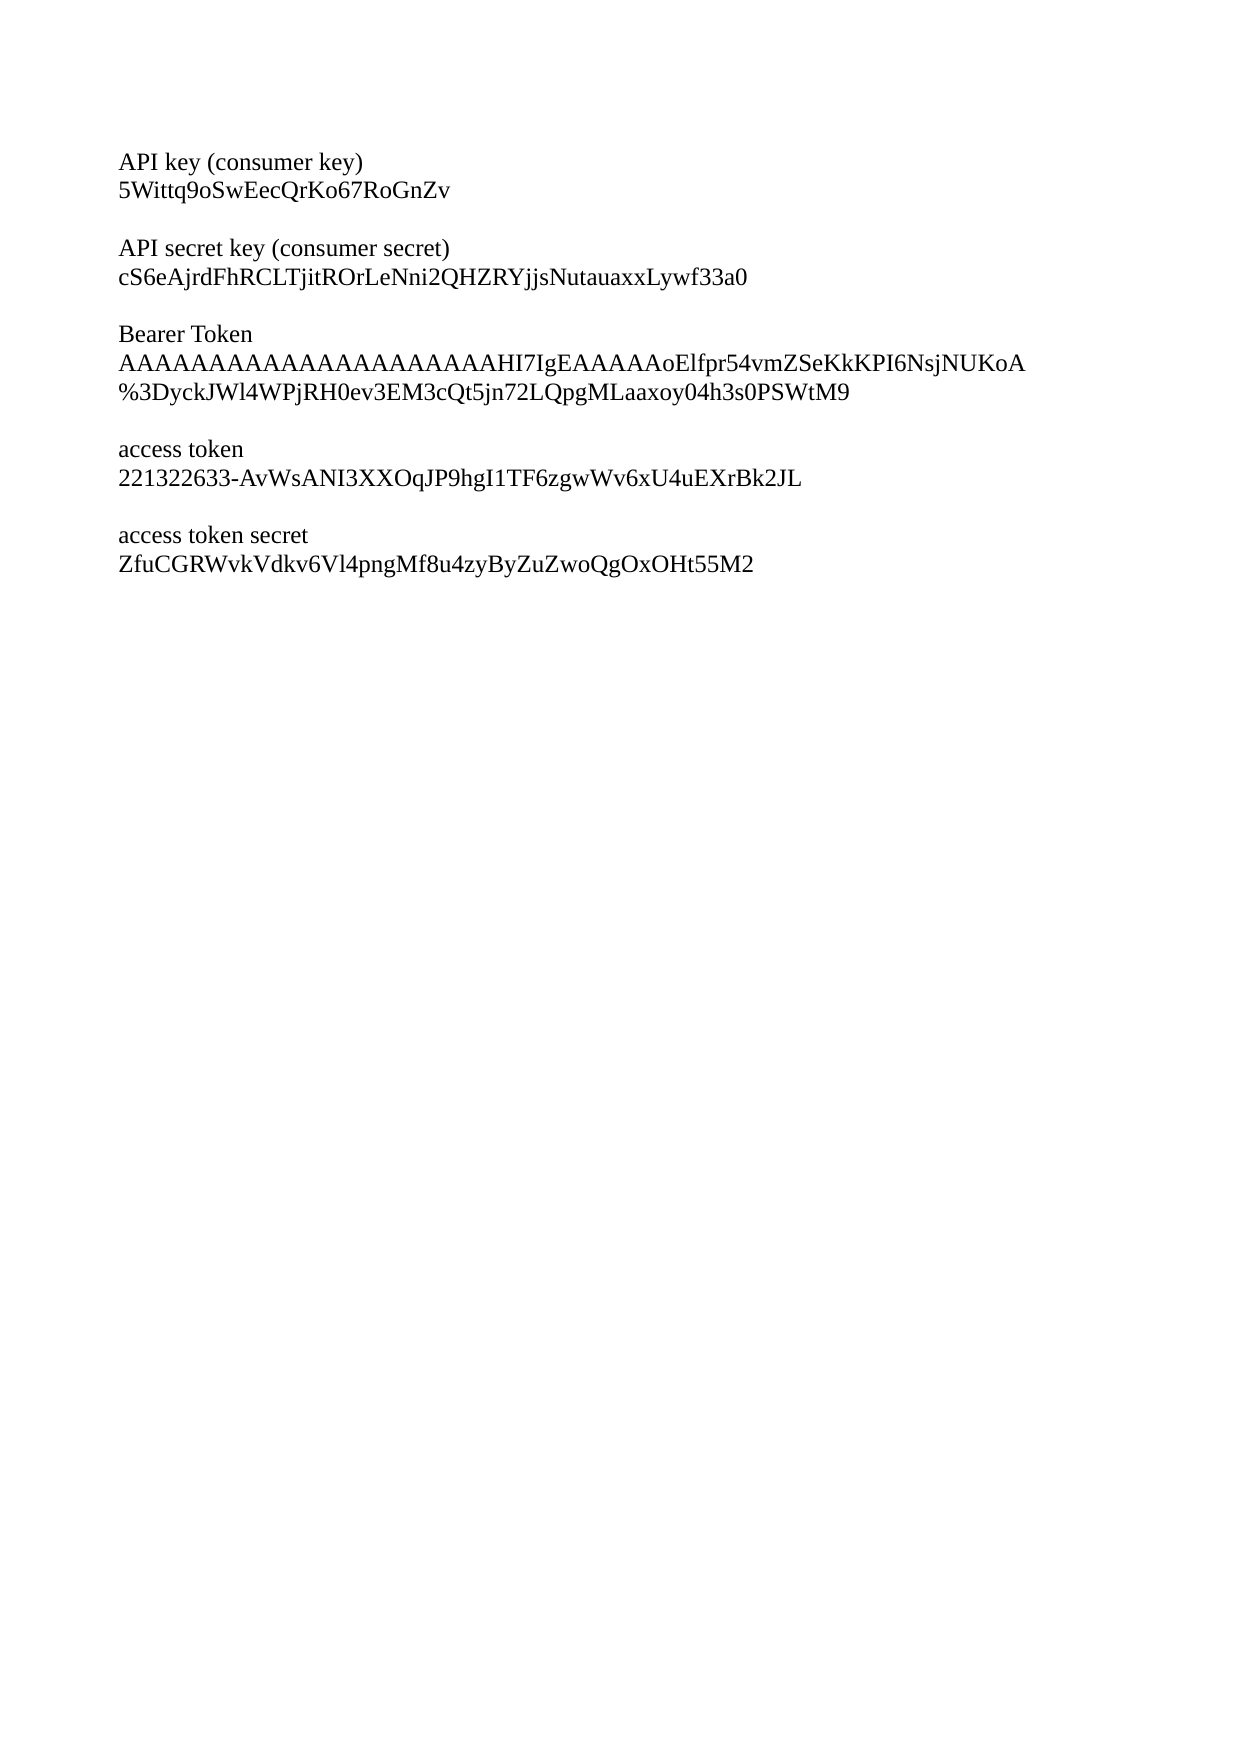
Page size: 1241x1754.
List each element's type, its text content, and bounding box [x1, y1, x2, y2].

text 221322633-AvWsANI3XXOqJP9hgI1TF6zgwWv6xU4uEXrBk2JL [118, 463, 1122, 492]
text Bearer Token [118, 319, 1122, 348]
text API key (consumer key) [118, 147, 1122, 176]
text API secret key (consumer secret) [118, 233, 1122, 262]
text access token [118, 434, 1122, 463]
text ZfuCGRWvkVdkv6Vl4pngMf8u4zyByZuZwoQgOxOHt55M2 [118, 549, 1122, 578]
text cS6eAjrdFhRCLTjitROrLeNni2QHZRYjjsNutauaxxLywf33a0 [118, 262, 1122, 291]
text access token secret [118, 521, 1122, 549]
text AAAAAAAAAAAAAAAAAAAAAHI7IgEAAAAAoElfpr54vmZSeKkKPI6NsjNUKoA%3DyckJWl4WPjRH0ev3EM3cQt5jn72LQpgMLaaxoy04h3s0PSWtM9 [118, 348, 1122, 406]
text 5Wittq9oSwEecQrKo67RoGnZv [118, 176, 1122, 204]
